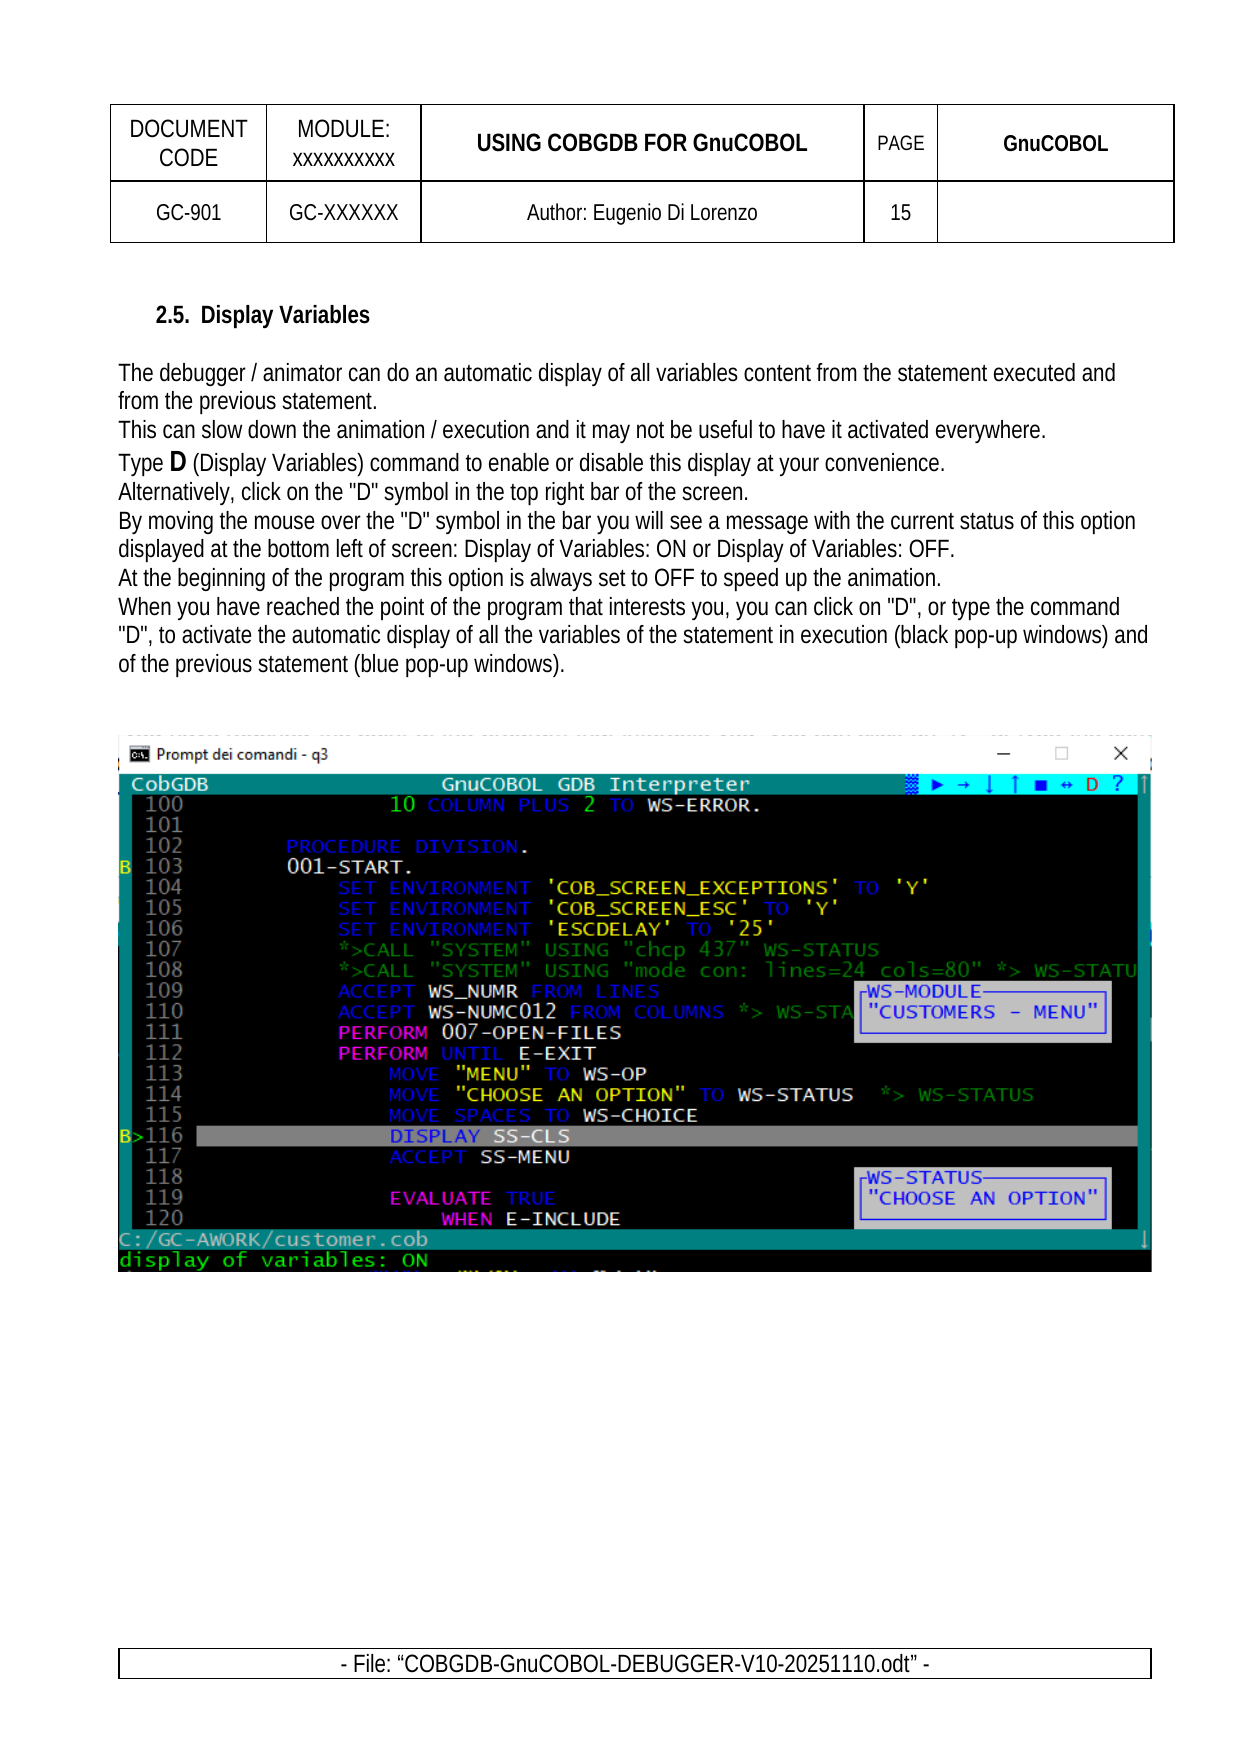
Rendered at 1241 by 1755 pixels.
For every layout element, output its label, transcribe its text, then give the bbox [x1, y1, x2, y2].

text By moving the mouse over the "D" symbol in the bar you will see a message with the current status of this option displayed at the bottom left of screen: Display of Variables: ON or Display of Variables: OFF. [118, 506, 1152, 563]
picture [118, 735, 1152, 1272]
subtitle Display Variables [156, 300, 1152, 329]
text The debugger / animator can do an automatic display of all variables content from the statement executed and from the previous statement. [118, 358, 1152, 415]
text Type D (Display Variables) command to enable or disable this display at your convenience. [118, 444, 1152, 477]
text When you have reached the point of the program that interests you, you can click on "D", or type the command "D", to activate the automatic display of all the variables of the statement in execution (black pop-up windows) and of the previous statement (blue pop-up windows). [118, 592, 1152, 678]
text Alternatively, click on the "D" symbol in the top right bar of the screen. [118, 477, 1152, 506]
text This can slow down the animation / execution and it may not be useful to have it activated everywhere. [118, 415, 1152, 444]
text At the beginning of the program this option is always set to OFF to speed up the animation. [118, 563, 1152, 592]
